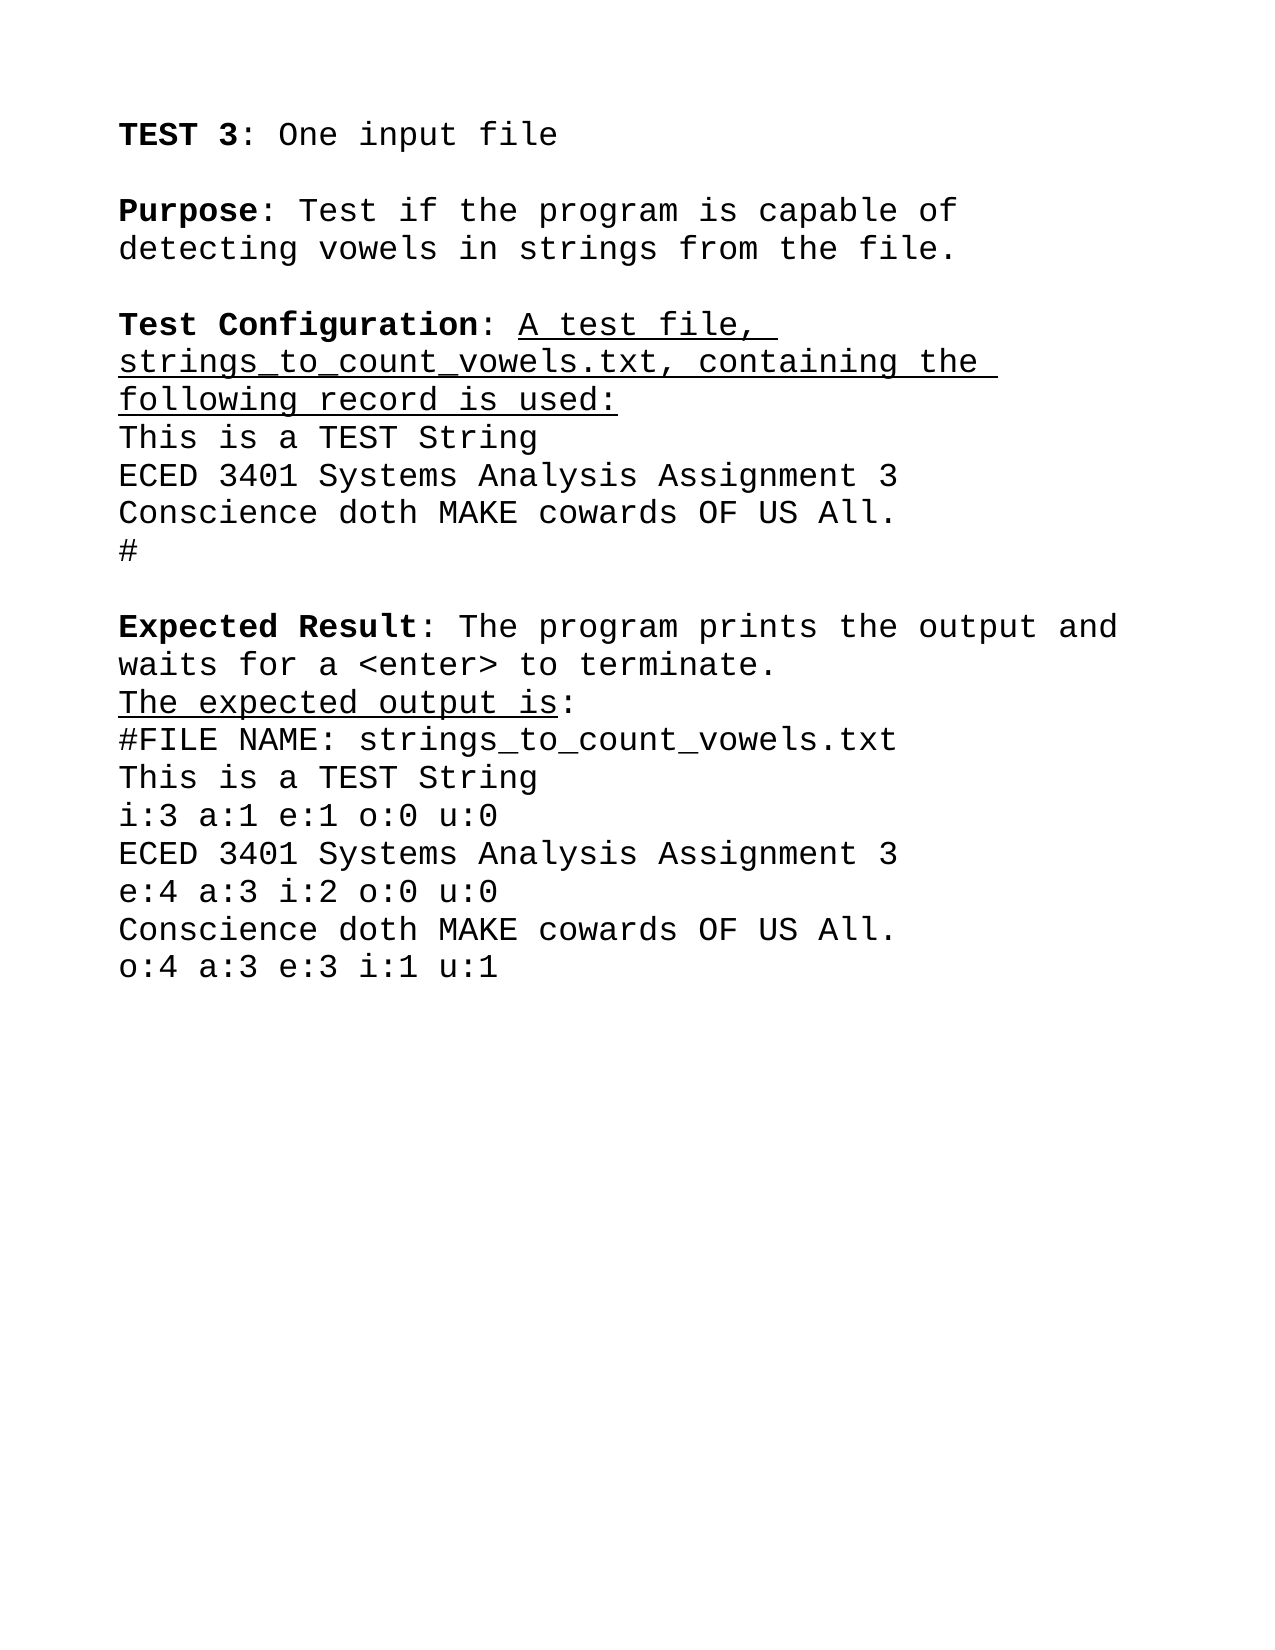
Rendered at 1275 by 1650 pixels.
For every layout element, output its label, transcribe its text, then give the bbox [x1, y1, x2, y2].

text This is a TEST String [118, 421, 1157, 458]
text e:4 a:3 i:2 o:0 u:0 [118, 874, 1157, 912]
text # [118, 534, 1157, 572]
text TEST 3: One input file [118, 118, 1157, 156]
text #FILE NAME: strings_to_count_vowels.txt [118, 723, 1157, 761]
text i:3 a:1 e:1 o:0 u:0 [118, 799, 1157, 837]
text o:4 a:3 e:3 i:1 u:1 [118, 950, 1157, 988]
text Conscience doth MAKE cowards OF US All. [118, 496, 1157, 534]
text This is a TEST String [118, 761, 1157, 799]
text Expected Result: The program prints the output and waits for a <enter> to terminate. The expected output is: [118, 610, 1157, 723]
text ECED 3401 Systems Analysis Assignment 3 [118, 458, 1157, 496]
text ECED 3401 Systems Analysis Assignment 3 [118, 837, 1157, 874]
text Conscience doth MAKE cowards OF US All. [118, 912, 1157, 950]
text Test Configuration: A test file, strings_to_count_vowels.txt, containing the following record is used: [118, 307, 1157, 421]
text Purpose: Test if the program is capable of detecting vowels in strings from the file. [118, 194, 1157, 269]
